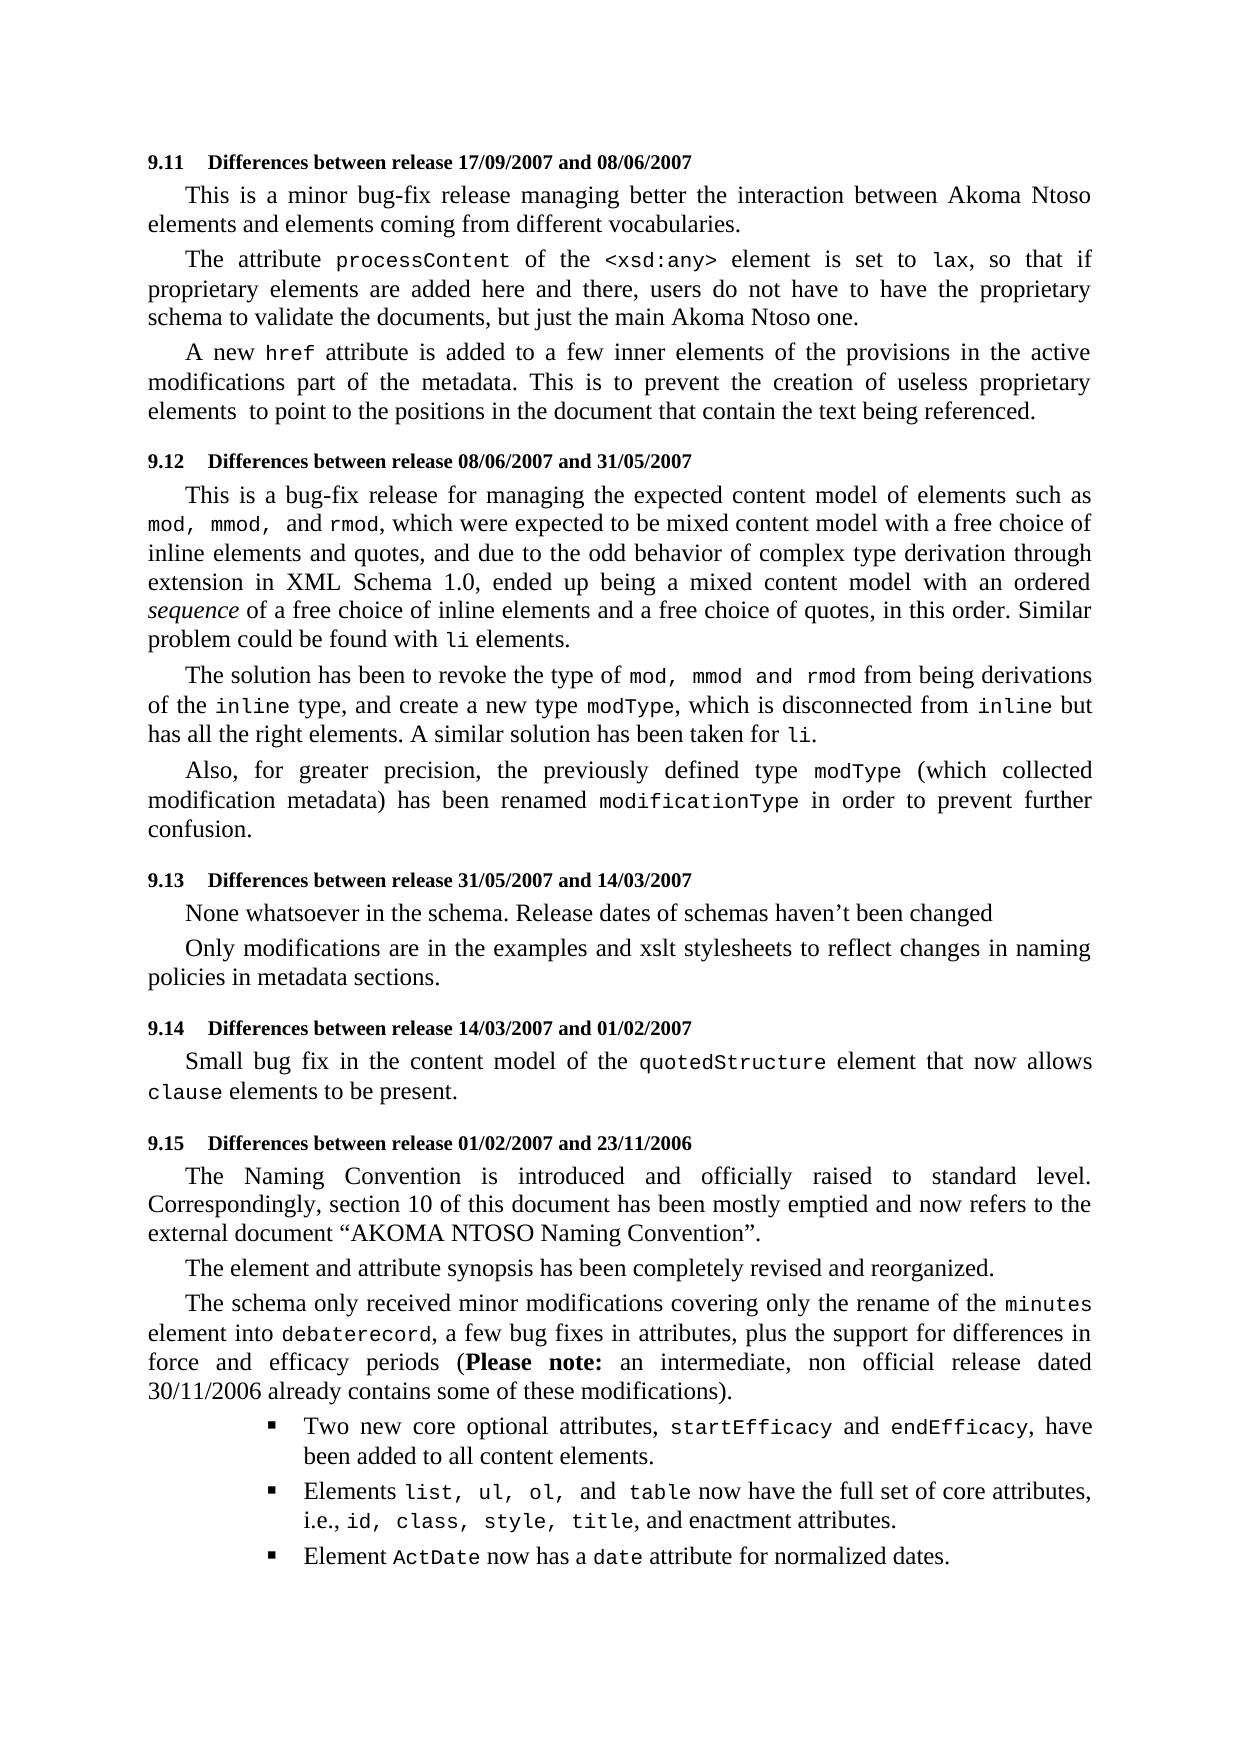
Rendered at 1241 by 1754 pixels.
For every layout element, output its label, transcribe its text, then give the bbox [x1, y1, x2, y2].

subtitle Differences between release 08/06/2007 and 31/05/2007 [148, 449, 1092, 473]
text This is a minor bug-fix release managing better the interaction between Akoma Ntoso elements and elements coming from different vocabularies. [148, 180, 1092, 238]
text A new href attribute is added to a few inner elements of the provisions in the active modifications part of the metadata. This is to prevent the creation of useless proprietary elements to point to the positions in the document that contain the text being referenced. [148, 337, 1092, 424]
text The schema only received minor modifications covering only the rename of the minutes element into debaterecord, a few bug fixes in attributes, plus the support for differences in force and efficacy periods (Please note: an intermediate, non official release dated 30/11/2006 already contains some of these modifications). [148, 1288, 1092, 1405]
text Small bug fix in the content model of the quotedStructure element that now allows clause elements to be present. [148, 1046, 1092, 1105]
text Also, for greater precision, the previously defined type modType (which collected modification metadata) has been renamed modificationType in order to prevent further confusion. [148, 755, 1092, 843]
list Two new core optional attributes, startEfficacy and endEfficacy, have been added to all content elements. [266, 1411, 1092, 1469]
text None whatsoever in the schema. Release dates of schemas haven’t been changed [148, 898, 1092, 927]
text The Naming Convention is introduced and officially raised to standard level. Correspondingly, section 10 of this document has been mostly emptied and now refers to the external document “AKOMA NTOSO Naming Convention”. [148, 1161, 1092, 1247]
text The attribute processContent of the <xsd:any> element is set to lax, so that if proprietary elements are added here and there, users do not have to have the proprietary schema to validate the documents, but just the main Akoma Ntoso one. [148, 244, 1092, 331]
subtitle Differences between release 17/09/2007 and 08/06/2007 [148, 150, 1092, 174]
list Element ActDate now has a date attribute for normalized dates. [266, 1541, 1092, 1571]
subtitle Differences between release 01/02/2007 and 23/11/2006 [148, 1130, 1092, 1154]
text This is a bug-fix release for managing the expected content model of elements such as mod, mmod, and rmod, which were expected to be mixed content model with a free choice of inline elements and quotes, and due to the odd behavior of complex type derivation through extension in XML Schema 1.0, ended up being a mixed content model with an ordered sequence of a free choice of inline elements and a free choice of quotes, in this order. Similar problem could be found with li elements. [148, 480, 1092, 654]
text The solution has been to revoke the type of mod, mmod and rmod from being derivations of the inline type, and create a new type modType, which is disconnected from inline but has all the right elements. A similar solution has been taken for li. [148, 660, 1092, 749]
subtitle Differences between release 14/03/2007 and 01/02/2007 [148, 1016, 1092, 1040]
text Only modifications are in the examples and xslt stylesheets to reflect changes in naming policies in metadata sections. [148, 933, 1092, 991]
subtitle Differences between release 31/05/2007 and 14/03/2007 [148, 868, 1092, 892]
text The element and attribute synopsis has been completely revised and reorganized. [148, 1253, 1092, 1282]
list Elements list, ul, ol, and table now have the full set of core attributes, i.e., id, class, style, title, and enactment attributes. [266, 1476, 1092, 1535]
